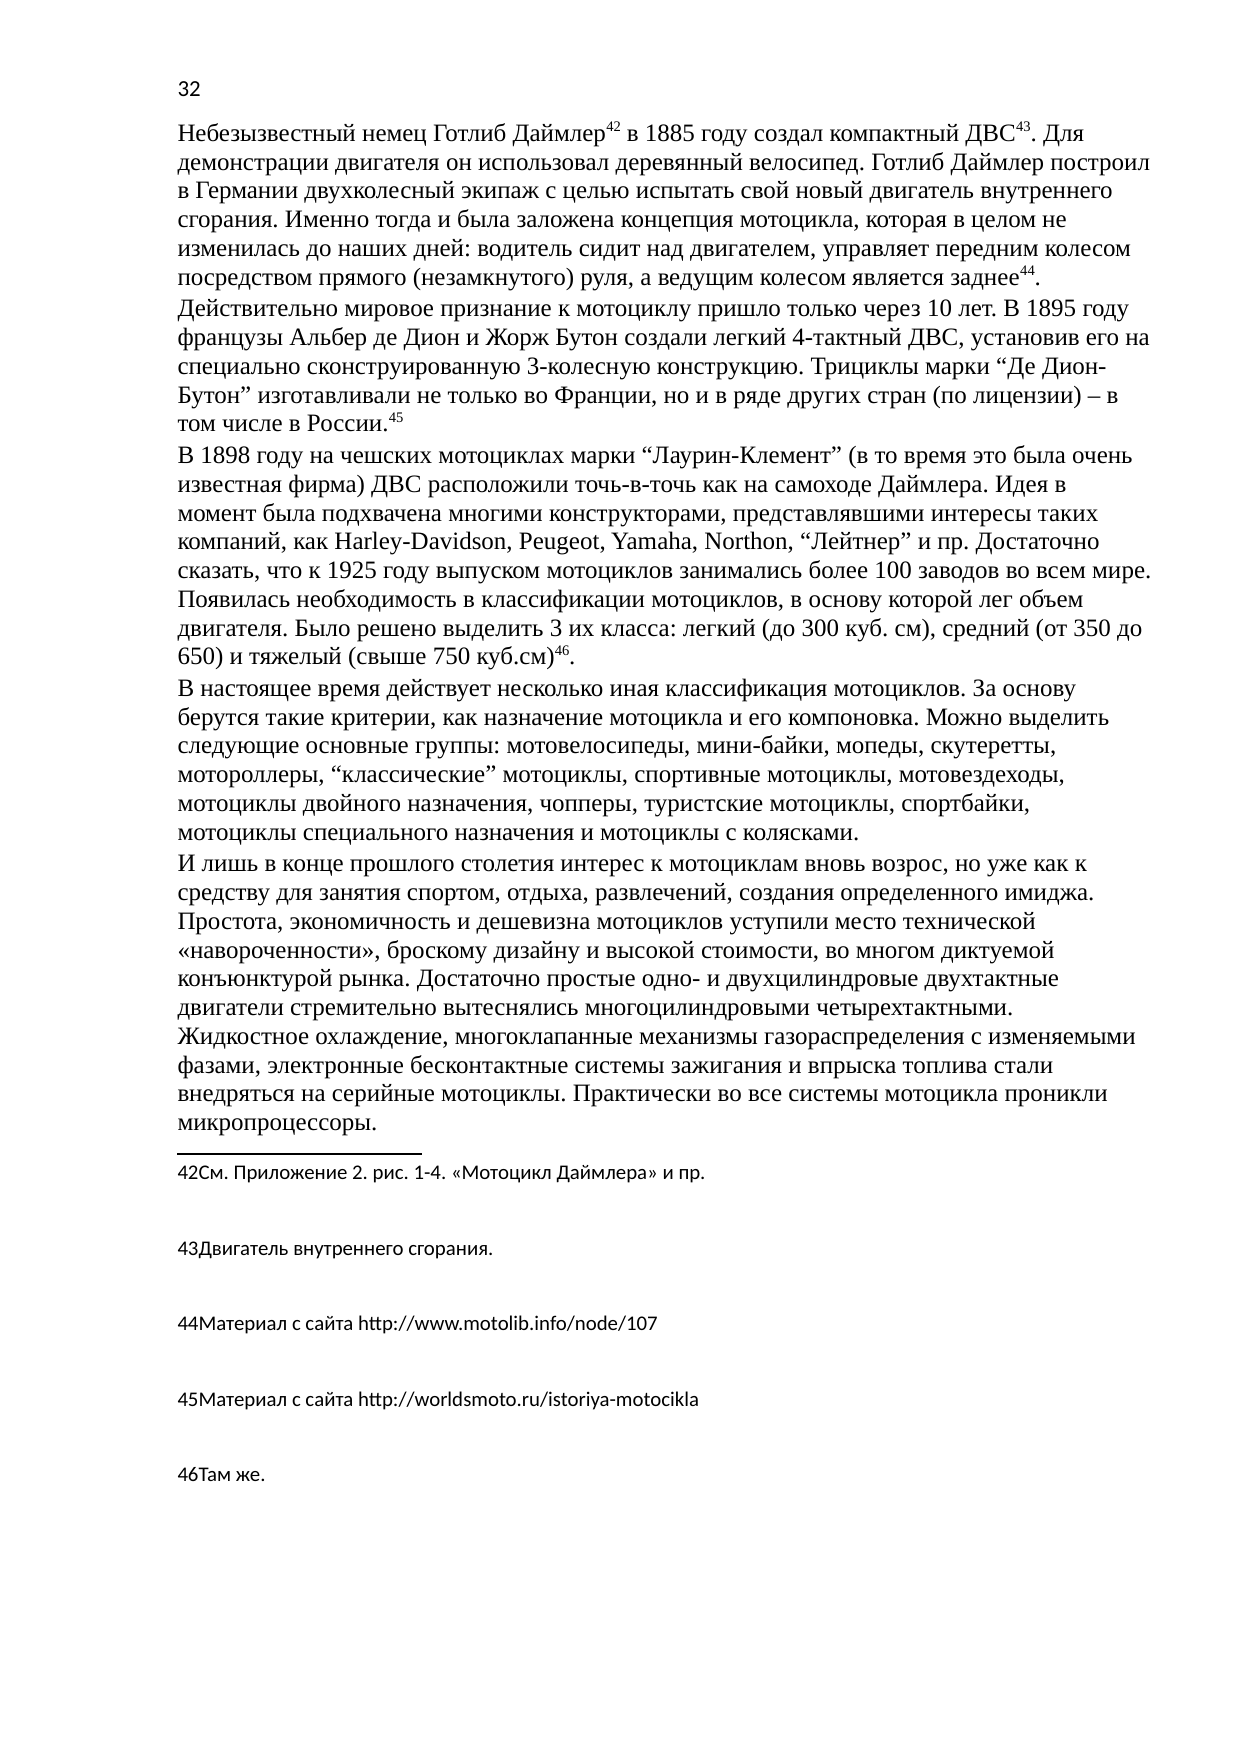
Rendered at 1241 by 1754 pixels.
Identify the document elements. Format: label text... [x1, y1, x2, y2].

text В настоящее время действует несколько иная классификация мотоциклов. За основу берутся такие критерии, как назначение мотоцикла и его компоновка. Можно выделить следующие основные группы: мотовелосипеды, мини-байки, мопеды, скутеретты, мотороллеры, “классические” мотоциклы, спортивные мотоциклы, мотовездеходы, мотоциклы двойного назначения, чопперы, туристские мотоциклы, спортбайки, мотоциклы специального назначения и мотоциклы с колясками. [177, 673, 1152, 846]
text Действительно мировое признание к мотоциклу пришло только через 10 лет. В 1895 году французы Альбер де Дион и Жорж Бутон создали легкий 4-тактный ДВС, установив его на специально сконструированную 3-колесную конструкцию. Трициклы марки “Де Дион-Бутон” изготавливали не только во Франции, но и в ряде других стран (по лицензии) – в том числе в России. [177, 293, 1152, 437]
text Материал с сайта http://worldsmoto.ru/istoriya-motocikla [177, 1386, 1152, 1411]
text Двигатель внутреннего сгорания. [177, 1235, 1152, 1260]
text См. Приложение 2. рис. 1-4. «Мотоцикл Даймлера» и пр. [177, 1159, 1152, 1185]
text Небезызвестный немец Готлиб Даймлер в 1885 году создал компактный ДВС. Для демонстрации двигателя он использовал деревянный велосипед. Готлиб Даймлер построил в Германии двухколесный экипаж с целью испытать свой новый двигатель внутреннего сгорания. Именно тогда и была заложена концепция мотоцикла, которая в целом не изменилась до наших дней: водитель сидит над двигателем, управляет передним колесом посредством прямого (незамкнутого) руля, а ведущим колесом является заднее. [177, 118, 1152, 291]
text Там же. [177, 1461, 1152, 1487]
text В 1898 году на чешских мотоциклах марки “Лаурин-Клемент” (в то время это была очень известная фирма) ДВС расположили точь-в-точь как на самоходе Даймлера. Идея в момент была подхвачена многими конструкторами, представлявшими интересы таких компаний, как Harley-Davidson, Peugeot, Yamaha, Northon, “Лейтнер” и пр. Достаточно сказать, что к 1925 году выпуском мотоциклов занимались более 100 заводов во всем мире. Появилась необходимость в классификации мотоциклов, в основу которой лег объем двигателя. Было решено выделить 3 их класса: легкий (до 300 куб. см), средний (от 350 до 650) и тяжелый (свыше 750 куб.см). [177, 440, 1152, 670]
text И лишь в конце прошлого столетия интерес к мотоциклам вновь возрос, но уже как к средству для занятия спортом, отдыха, развлечений, создания определенного имиджа. Простота, экономичность и дешевизна мотоциклов уступили место технической «навороченности», броскому дизайну и высокой стоимости, во многом диктуемой конъюнктурой рынка. Достаточно простые одно- и двухцилиндровые двухтактные двигатели стремительно вытеснялись многоцилиндровыми четырехтактными. Жидкостное охлаждение, многоклапанные механизмы газораспределения с изменяемыми фазами, электронные бесконтактные системы зажигания и впрыска топлива стали внедряться на серийные мотоциклы. Практически во все системы мотоцикла проникли микропроцессоры. [177, 848, 1152, 1136]
text Материал с сайта http://www.motolib.info/node/107 [177, 1310, 1152, 1336]
